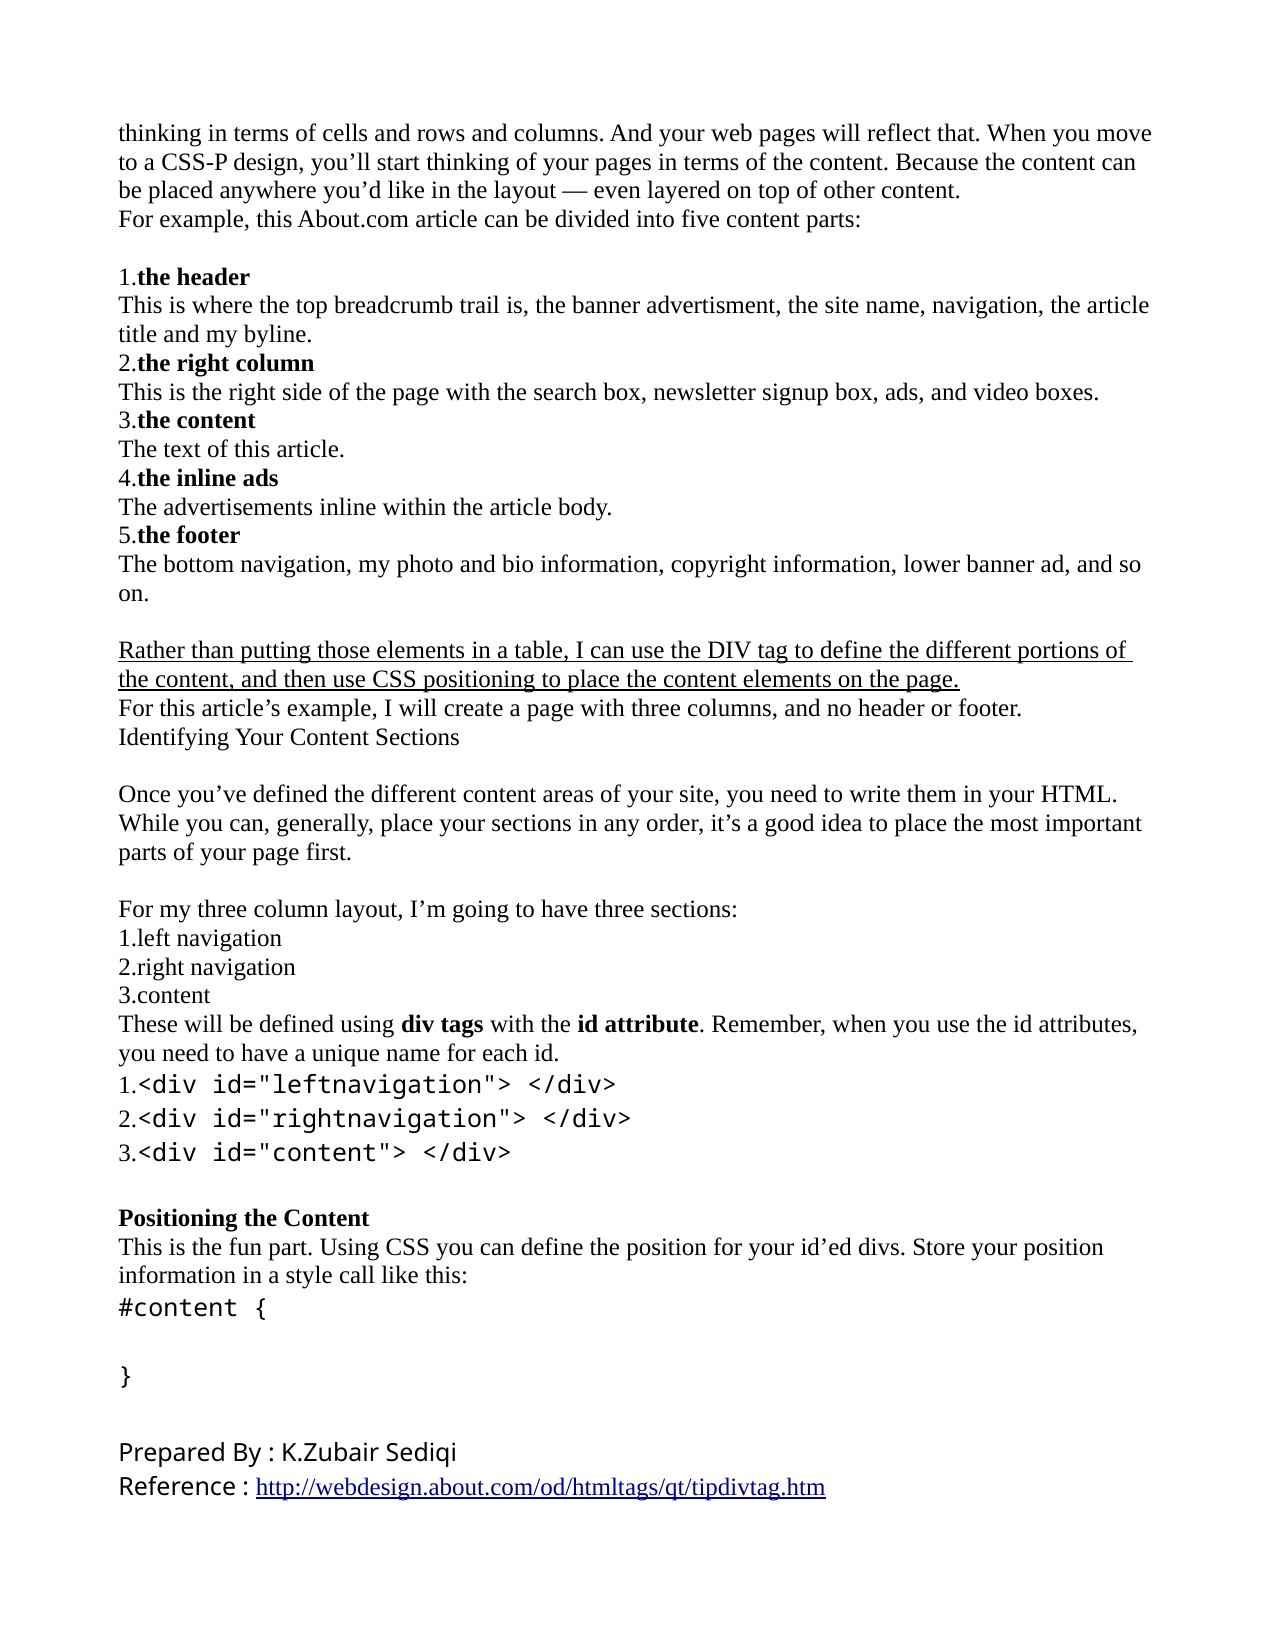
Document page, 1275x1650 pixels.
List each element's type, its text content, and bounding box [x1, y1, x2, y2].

text This is the fun part. Using CSS you can define the position for your id’ed divs. Store your position information in a style call like this: [118, 1232, 1157, 1289]
text Positioning the Content [118, 1203, 1157, 1232]
list the inline ads The advertisements inline within the article body. [118, 463, 1157, 521]
list <div id="content"> </div> [118, 1135, 1157, 1169]
text Rather than putting those elements in a table, I can use the DIV tag to define the different portions of the content, and then use CSS positioning to place the content elements on the page. [118, 636, 1157, 693]
list content [118, 981, 1157, 1009]
text For example, this About.com article can be divided into five content parts: [118, 204, 1157, 233]
text #content { } [118, 1289, 1157, 1392]
text These will be defined using div tags with the id attribute. Remember, when you use the id attributes, you need to have a unique name for each id. [118, 1009, 1157, 1067]
text thinking in terms of cells and rows and columns. And your web pages will reflect that. When you move to a CSS-P design, you’ll start thinking of your pages in terms of the content. Because the content can be placed anywhere you’d like in the layout — even layered on top of other content. [118, 118, 1157, 204]
text Identifying Your Content Sections [118, 722, 1157, 751]
list the content The text of this article. [118, 406, 1157, 463]
list the right column This is the right side of the page with the search box, newsletter signup box, ads, and video boxes. [118, 348, 1157, 406]
list <div id="leftnavigation"> </div> [118, 1067, 1157, 1101]
list left navigation [118, 923, 1157, 952]
list <div id="rightnavigation"> </div> [118, 1101, 1157, 1135]
list the header This is where the top breadcrumb trail is, the banner advertisment, the site name, navigation, the article title and my byline. [118, 262, 1157, 348]
text For my three column layout, I’m going to have three sections: [118, 894, 1157, 923]
list right navigation [118, 952, 1157, 981]
text For this article’s example, I will create a page with three columns, and no header or footer. [118, 693, 1157, 722]
list the footer The bottom navigation, my photo and bio information, copyright information, lower banner ad, and so on. [118, 521, 1157, 607]
text Once you’ve defined the different content areas of your site, you need to write them in your HTML. While you can, generally, place your sections in any order, it’s a good idea to place the most important parts of your page first. [118, 779, 1157, 866]
